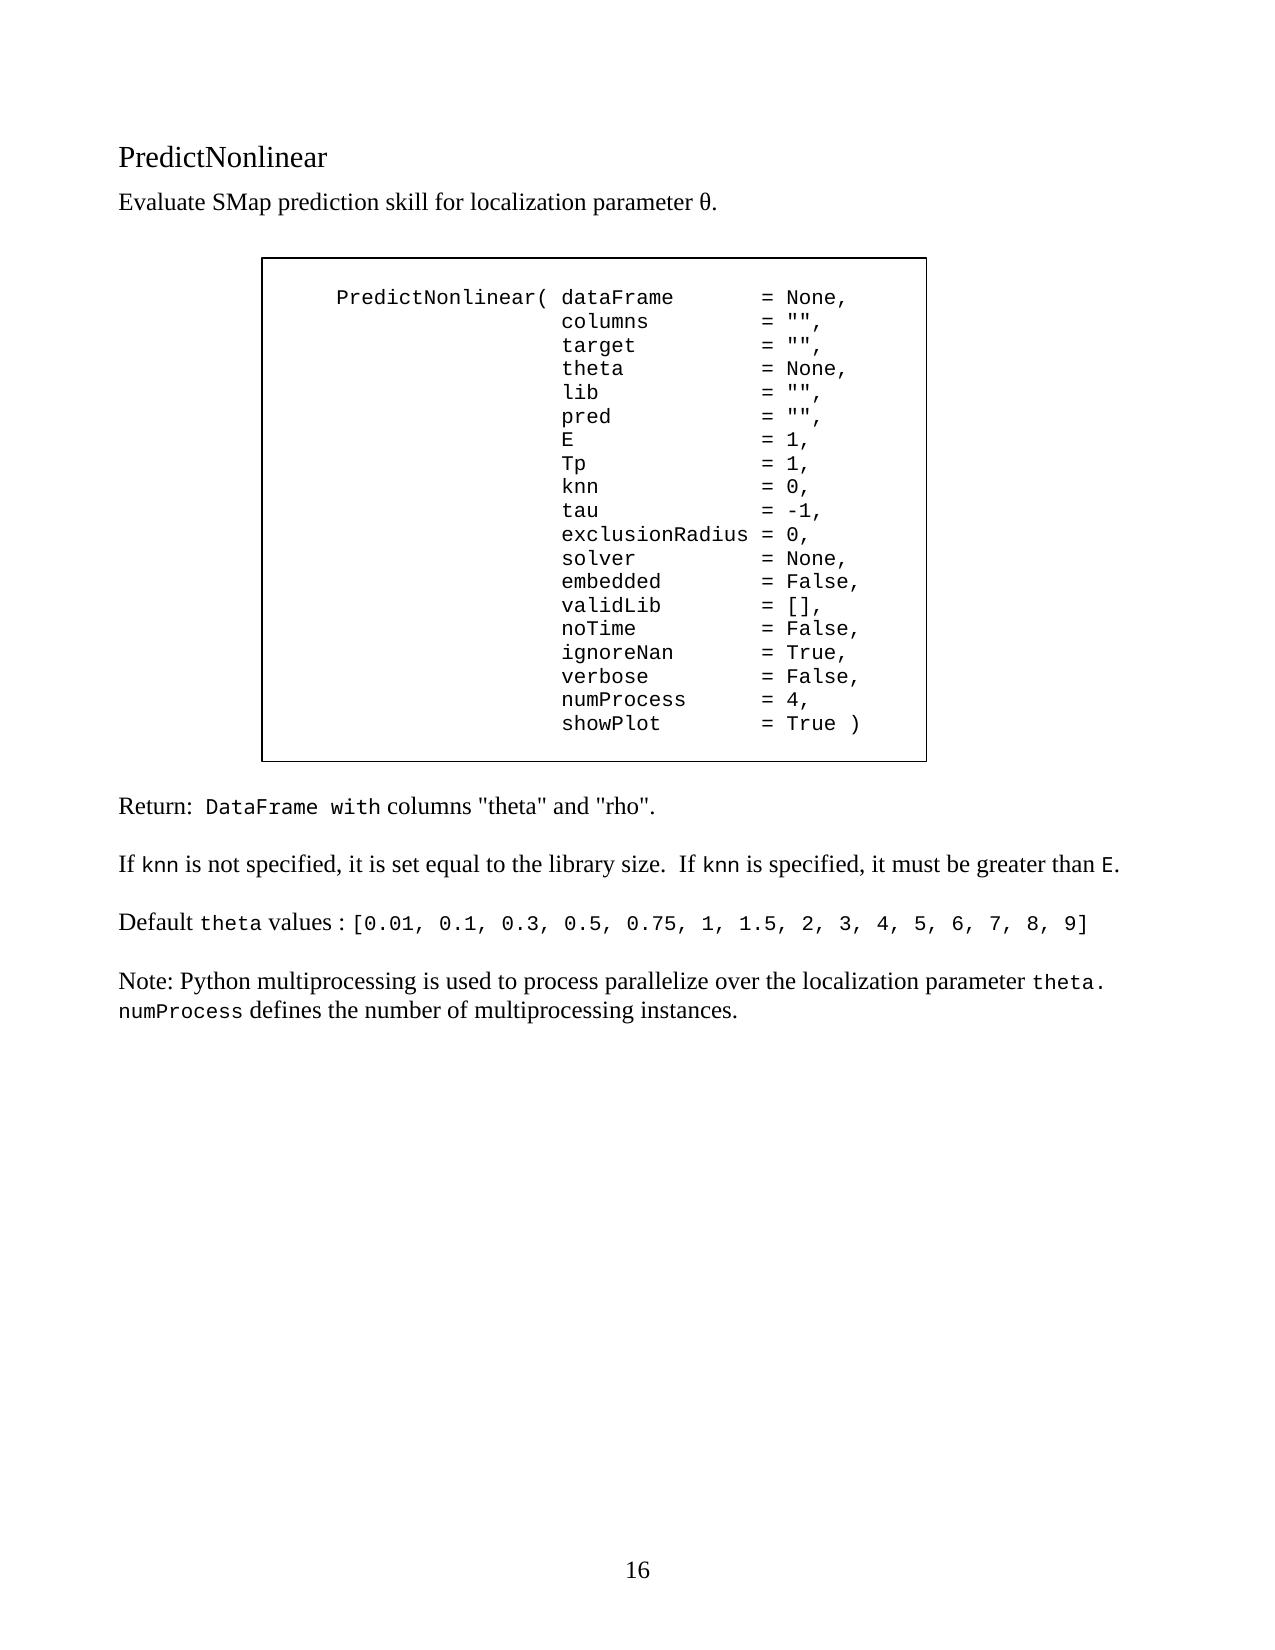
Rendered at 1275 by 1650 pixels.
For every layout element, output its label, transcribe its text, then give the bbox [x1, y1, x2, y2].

text Note: Python multiprocessing is used to process parallelize over the localization parameter theta. numProcess defines the number of multiprocessing instances. [118, 966, 1157, 1025]
text Evaluate SMap prediction skill for localization parameter θ. [118, 187, 1157, 216]
text Default theta values : [0.01, 0.1, 0.3, 0.5, 0.75, 1, 1.5, 2, 3, 4, 5, 6, 7, 8, 9] [118, 907, 1157, 937]
text Return: DataFrame with columns "theta" and "rho". [118, 791, 1157, 821]
text If knn is not specified, it is set equal to the library size. If knn is specified, it must be greater than E. [118, 849, 1157, 879]
subtitle PredictNonlinear [118, 139, 1157, 174]
